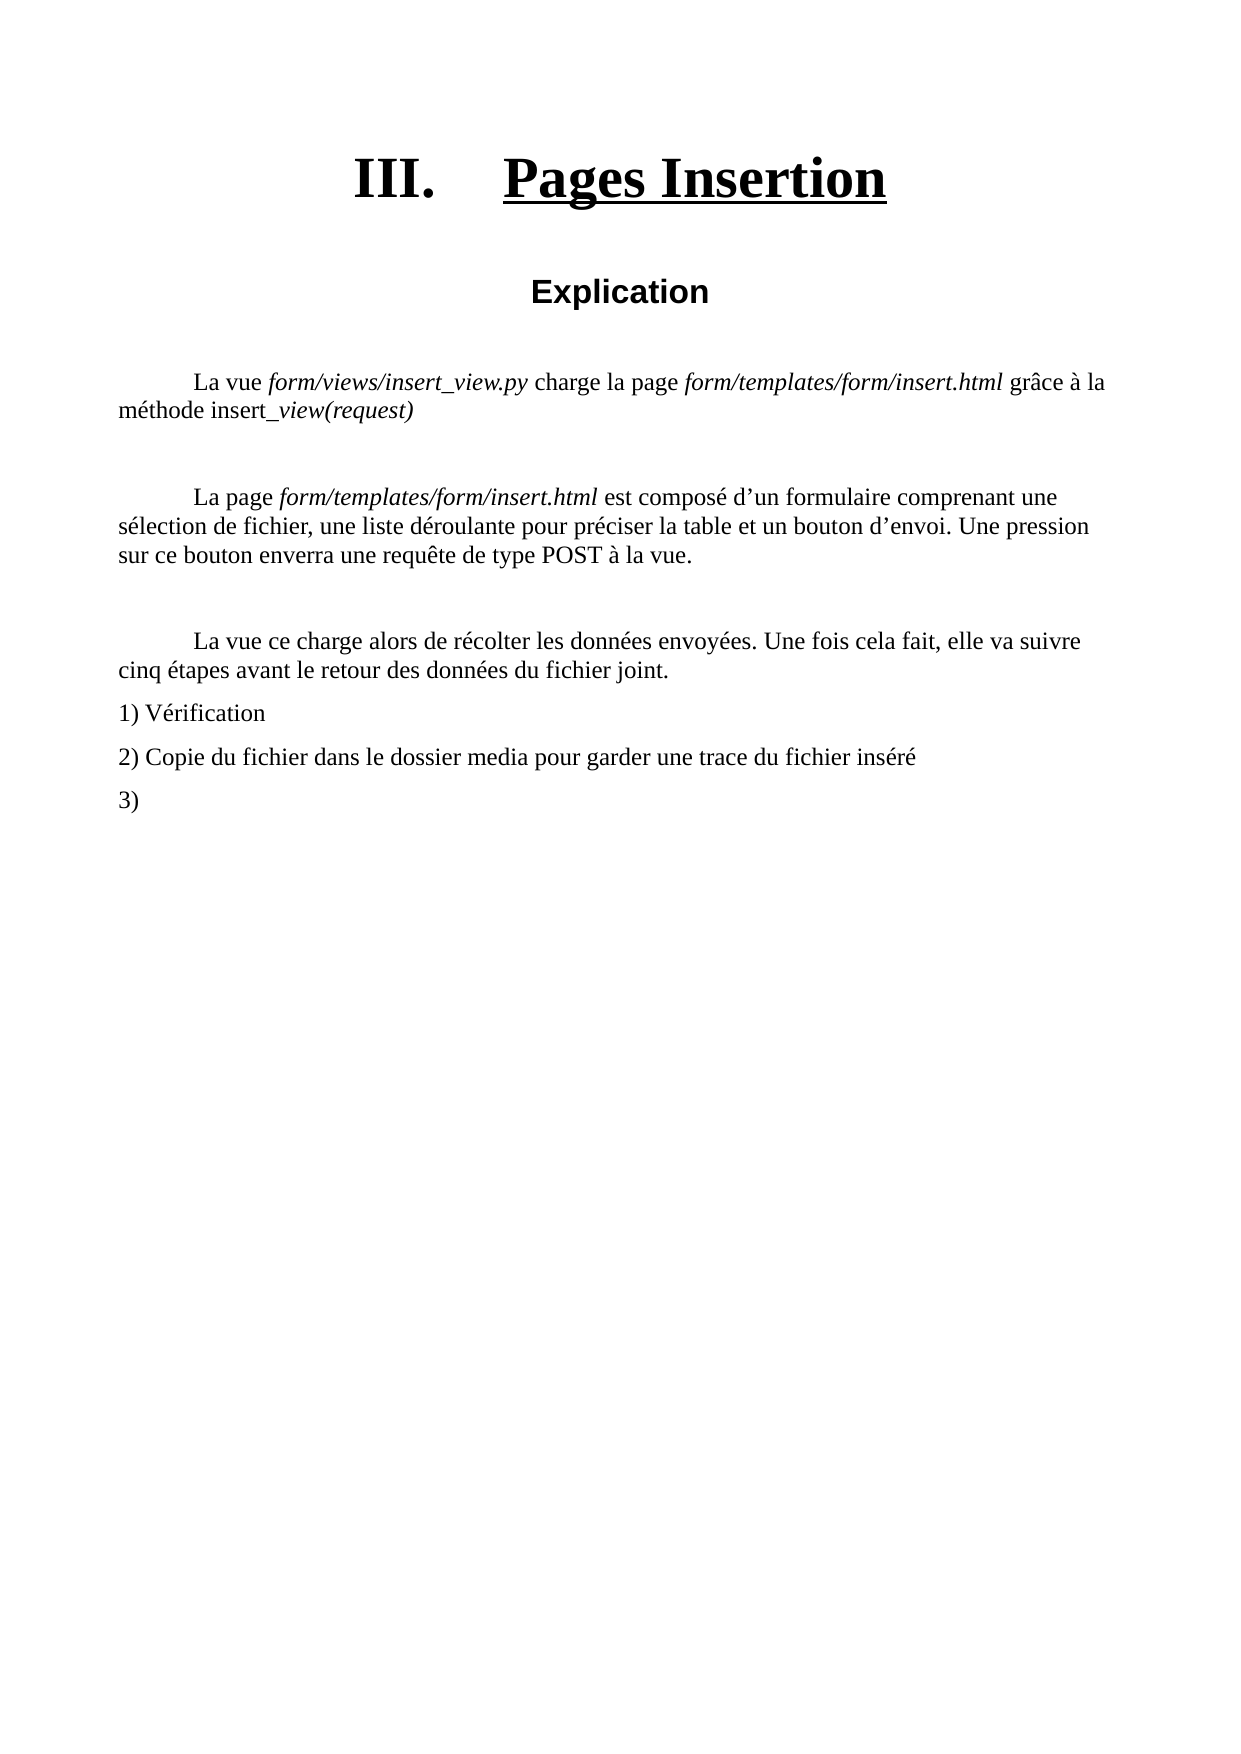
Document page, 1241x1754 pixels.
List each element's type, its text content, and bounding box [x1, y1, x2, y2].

subtitle Explication [118, 272, 1122, 311]
text 2) Copie du fichier dans le dossier media pour garder une trace du fichier inséré [118, 742, 1122, 771]
text 3) [118, 785, 1122, 814]
subtitle Pages Insertion [118, 143, 1122, 210]
text La vue form/views/insert_view.py charge la page form/templates/form/insert.html grâce à la méthode insert_view(request) [118, 367, 1122, 424]
text 1) Vérification [118, 698, 1122, 727]
text La vue ce charge alors de récolter les données envoyées. Une fois cela fait, elle va suivre cinq étapes avant le retour des données du fichier joint. [118, 626, 1122, 684]
text La page form/templates/form/insert.html est composé d’un formulaire comprenant une sélection de fichier, une liste déroulante pour préciser la table et un bouton d’envoi. Une pression sur ce bouton enverra une requête de type POST à la vue. [118, 482, 1122, 568]
